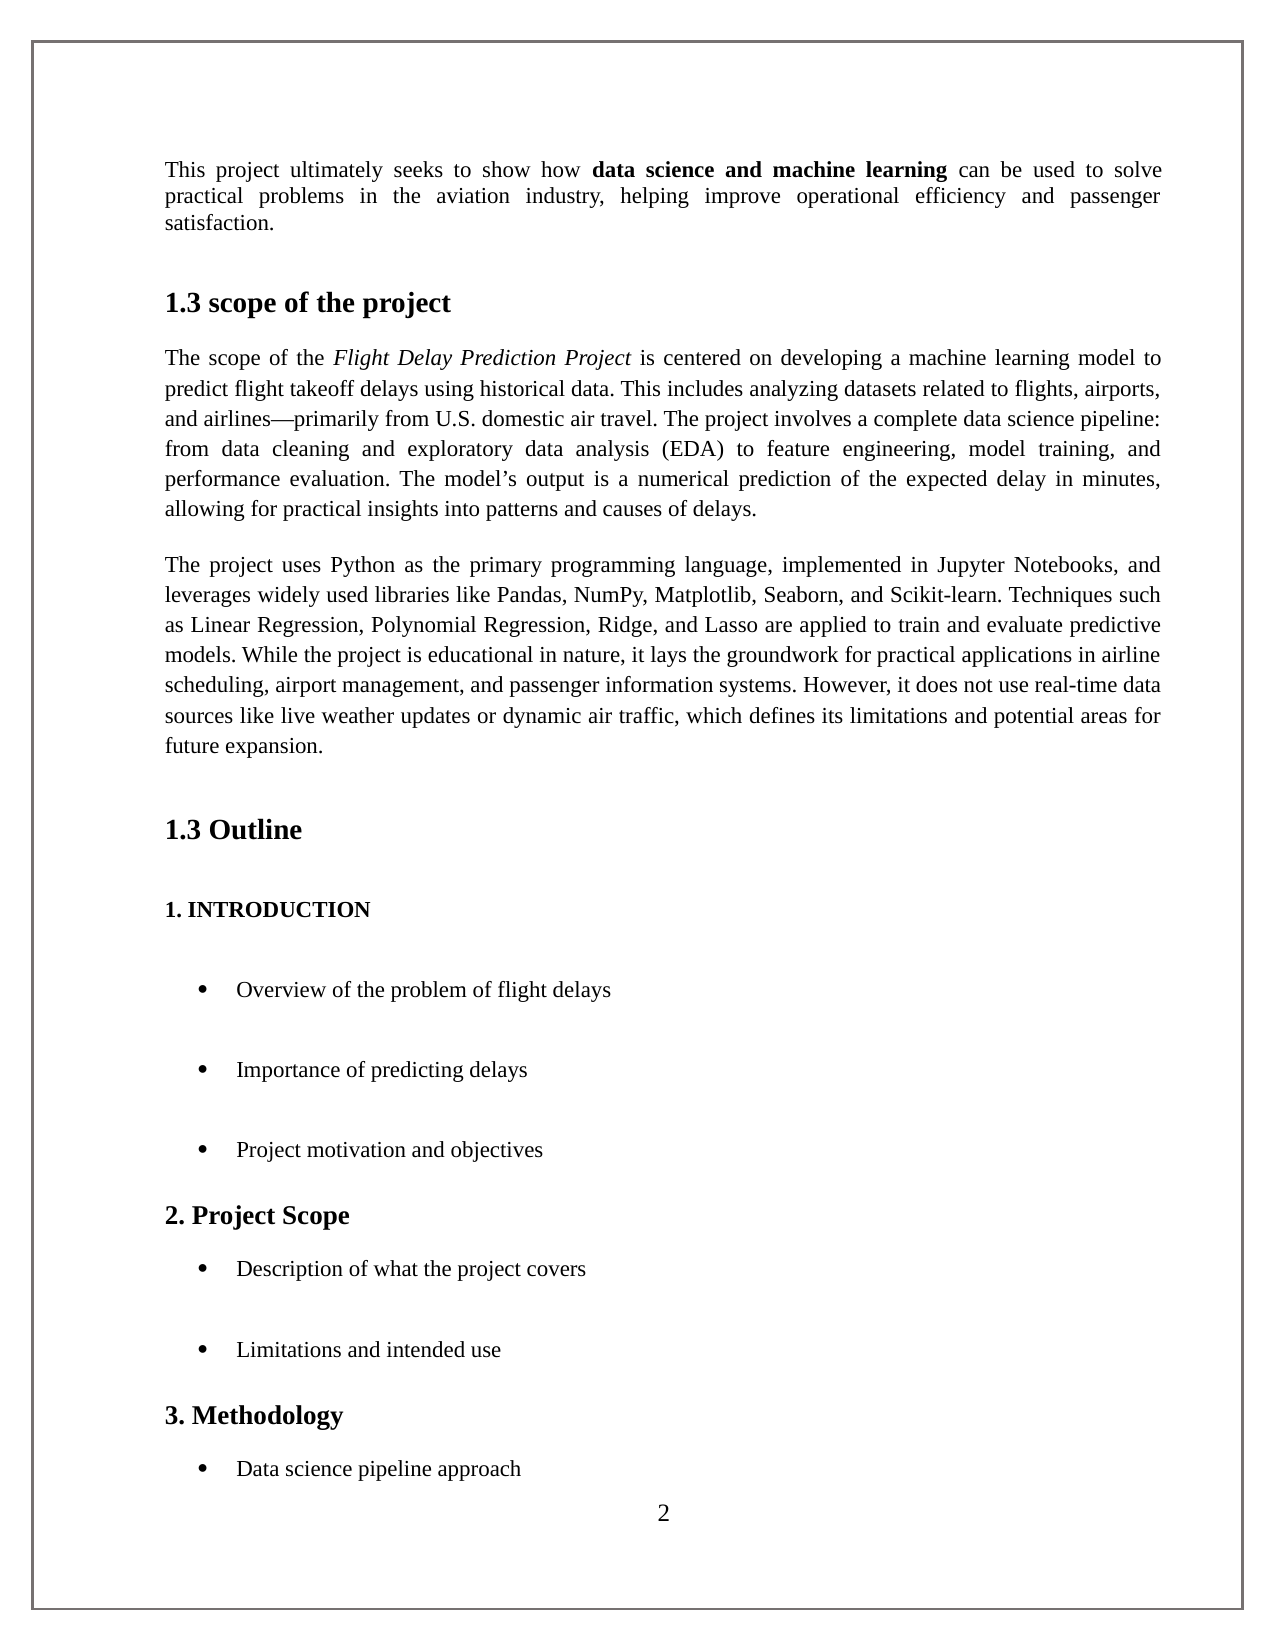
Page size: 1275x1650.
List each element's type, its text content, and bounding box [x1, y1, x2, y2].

text This project ultimately seeks to show how data science and machine learning can be used to solve practical problems in the aviation industry, helping improve operational efficiency and passenger satisfaction. [164, 156, 1162, 235]
subtitle 2. Project Scope [164, 1199, 1162, 1231]
subtitle 3. Methodology [164, 1399, 1162, 1430]
text The project uses Python as the primary programming language, implemented in Jupyter Notebooks, and leverages widely used libraries like Pandas, NumPy, Matplotlib, Seaborn, and Scikit-learn. Techniques such as Linear Regression, Polynomial Regression, Ridge, and Lasso are applied to train and evaluate predictive models. While the project is educational in nature, it lays the groundwork for practical applications in airline scheduling, airport management, and passenger information systems. However, it does not use real-time data sources like live weather updates or dynamic air traffic, which defines its limitations and potential areas for future expansion. [164, 551, 1162, 758]
text 1.3 scope of the project [164, 285, 1162, 319]
text 1.3 Outline [164, 812, 1162, 846]
list Importance of predicting delays [198, 1056, 1162, 1082]
list Data science pipeline approach [198, 1455, 1162, 1481]
list Overview of the problem of flight delays [198, 976, 1162, 1002]
text The scope of the Flight Delay Prediction Project is centered on developing a machine learning model to predict flight takeoff delays using historical data. This includes analyzing datasets related to flights, airports, and airlines—primarily from U.S. domestic air travel. The project involves a complete data science pipeline: from data cleaning and exploratory data analysis (EDA) to feature engineering, model training, and performance evaluation. The model’s output is a numerical prediction of the expected delay in minutes, allowing for practical insights into patterns and causes of delays. [164, 344, 1162, 522]
list Limitations and intended use [198, 1336, 1162, 1362]
text 1. INTRODUCTION [164, 896, 1162, 922]
list Project motivation and objectives [198, 1136, 1162, 1163]
list Description of what the project covers [198, 1256, 1162, 1282]
